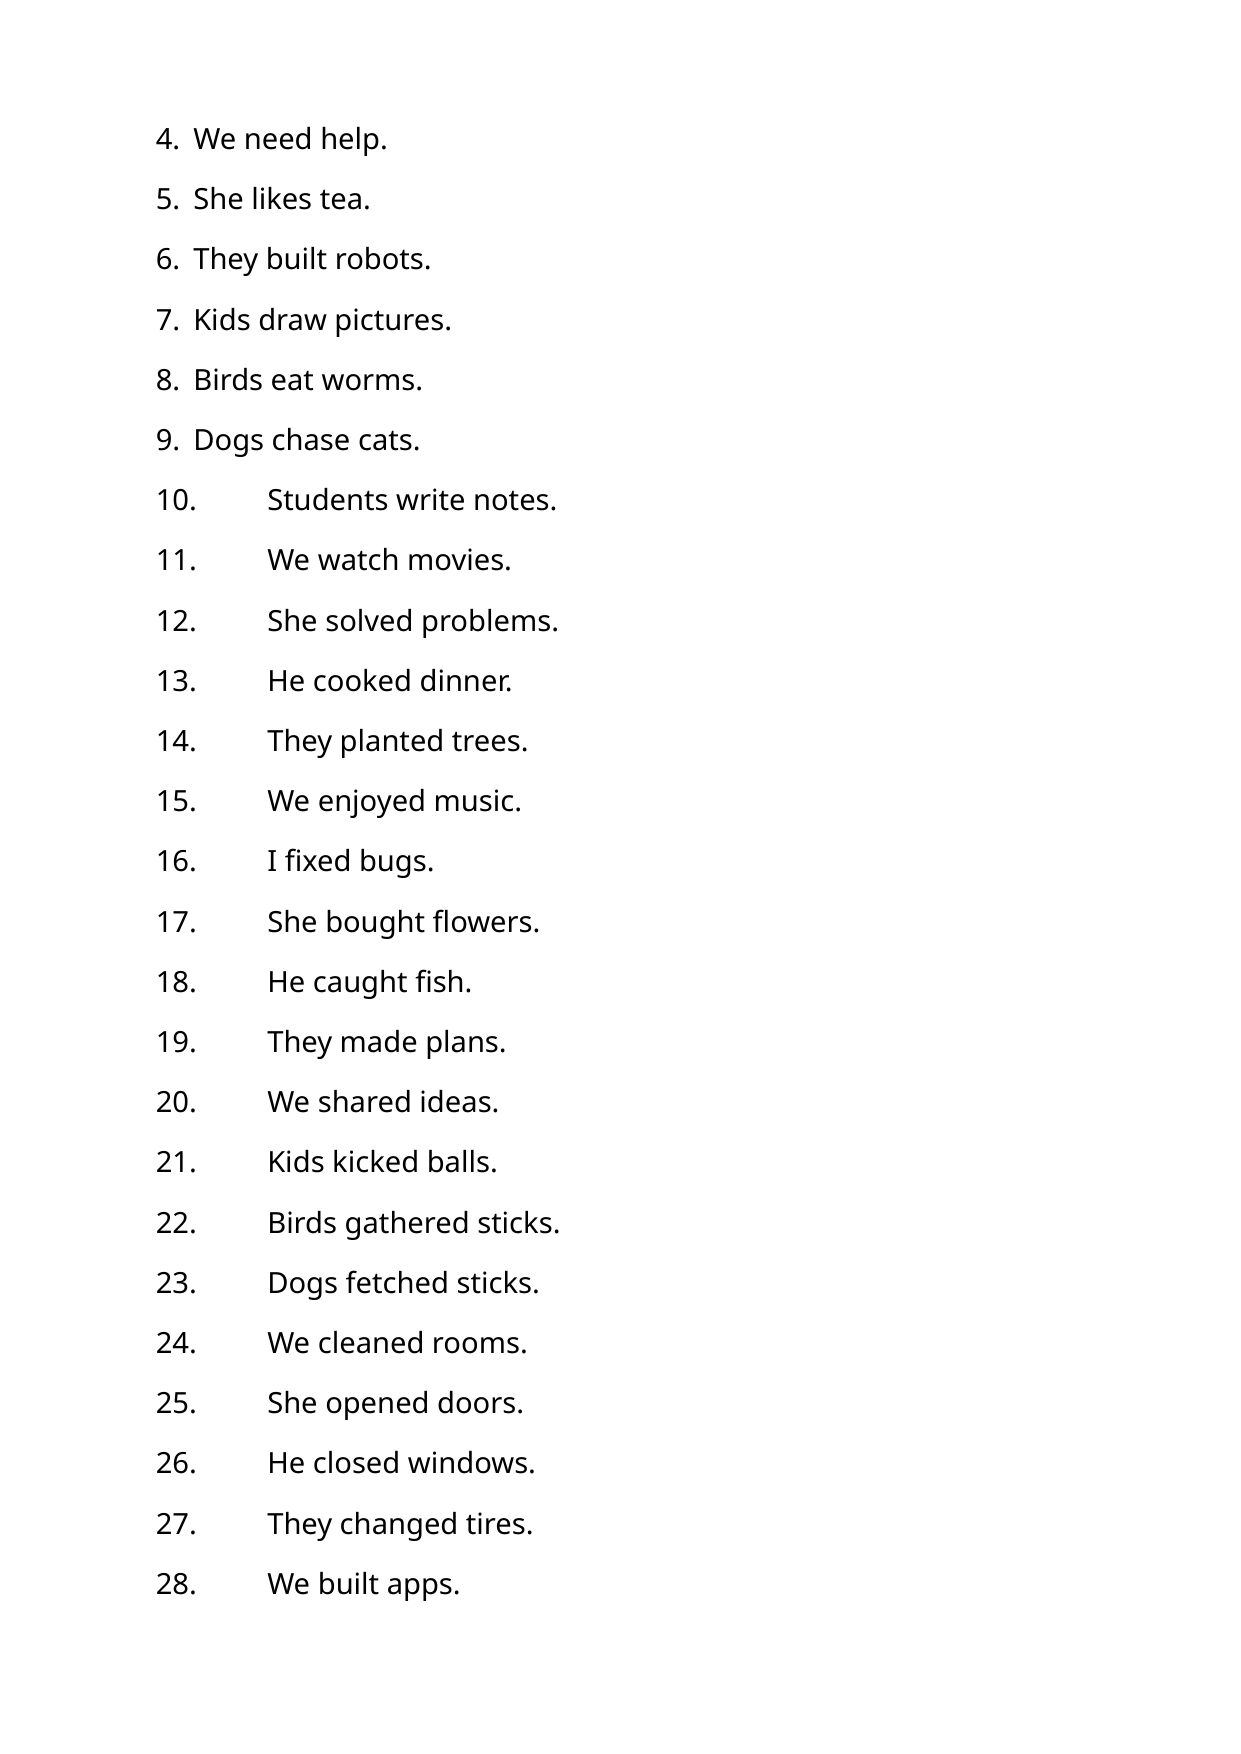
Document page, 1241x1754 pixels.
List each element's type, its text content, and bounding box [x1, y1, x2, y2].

list Students write notes. [156, 479, 1122, 519]
list We cleaned rooms. [156, 1322, 1122, 1362]
list They made plans. [156, 1021, 1122, 1061]
list We enjoyed music. [156, 780, 1122, 820]
list She opened doors. [156, 1382, 1122, 1422]
list He closed windows. [156, 1443, 1122, 1482]
list Kids draw pictures. [156, 299, 1122, 338]
list He caught fish. [156, 961, 1122, 1001]
list She likes tea. [156, 178, 1122, 218]
list We need help. [156, 118, 1122, 158]
list Dogs fetched sticks. [156, 1262, 1122, 1302]
list They planted trees. [156, 720, 1122, 760]
list They changed tires. [156, 1503, 1122, 1543]
list Birds eat worms. [156, 359, 1122, 399]
list She solved problems. [156, 600, 1122, 639]
list Kids kicked balls. [156, 1142, 1122, 1181]
list Dogs chase cats. [156, 419, 1122, 459]
list We watch movies. [156, 539, 1122, 579]
list Birds gathered sticks. [156, 1202, 1122, 1242]
list She bought flowers. [156, 901, 1122, 941]
list They built robots. [156, 238, 1122, 278]
list I fixed bugs. [156, 841, 1122, 880]
list He cooked dinner. [156, 660, 1122, 700]
list We shared ideas. [156, 1081, 1122, 1121]
list We built apps. [156, 1563, 1122, 1603]
